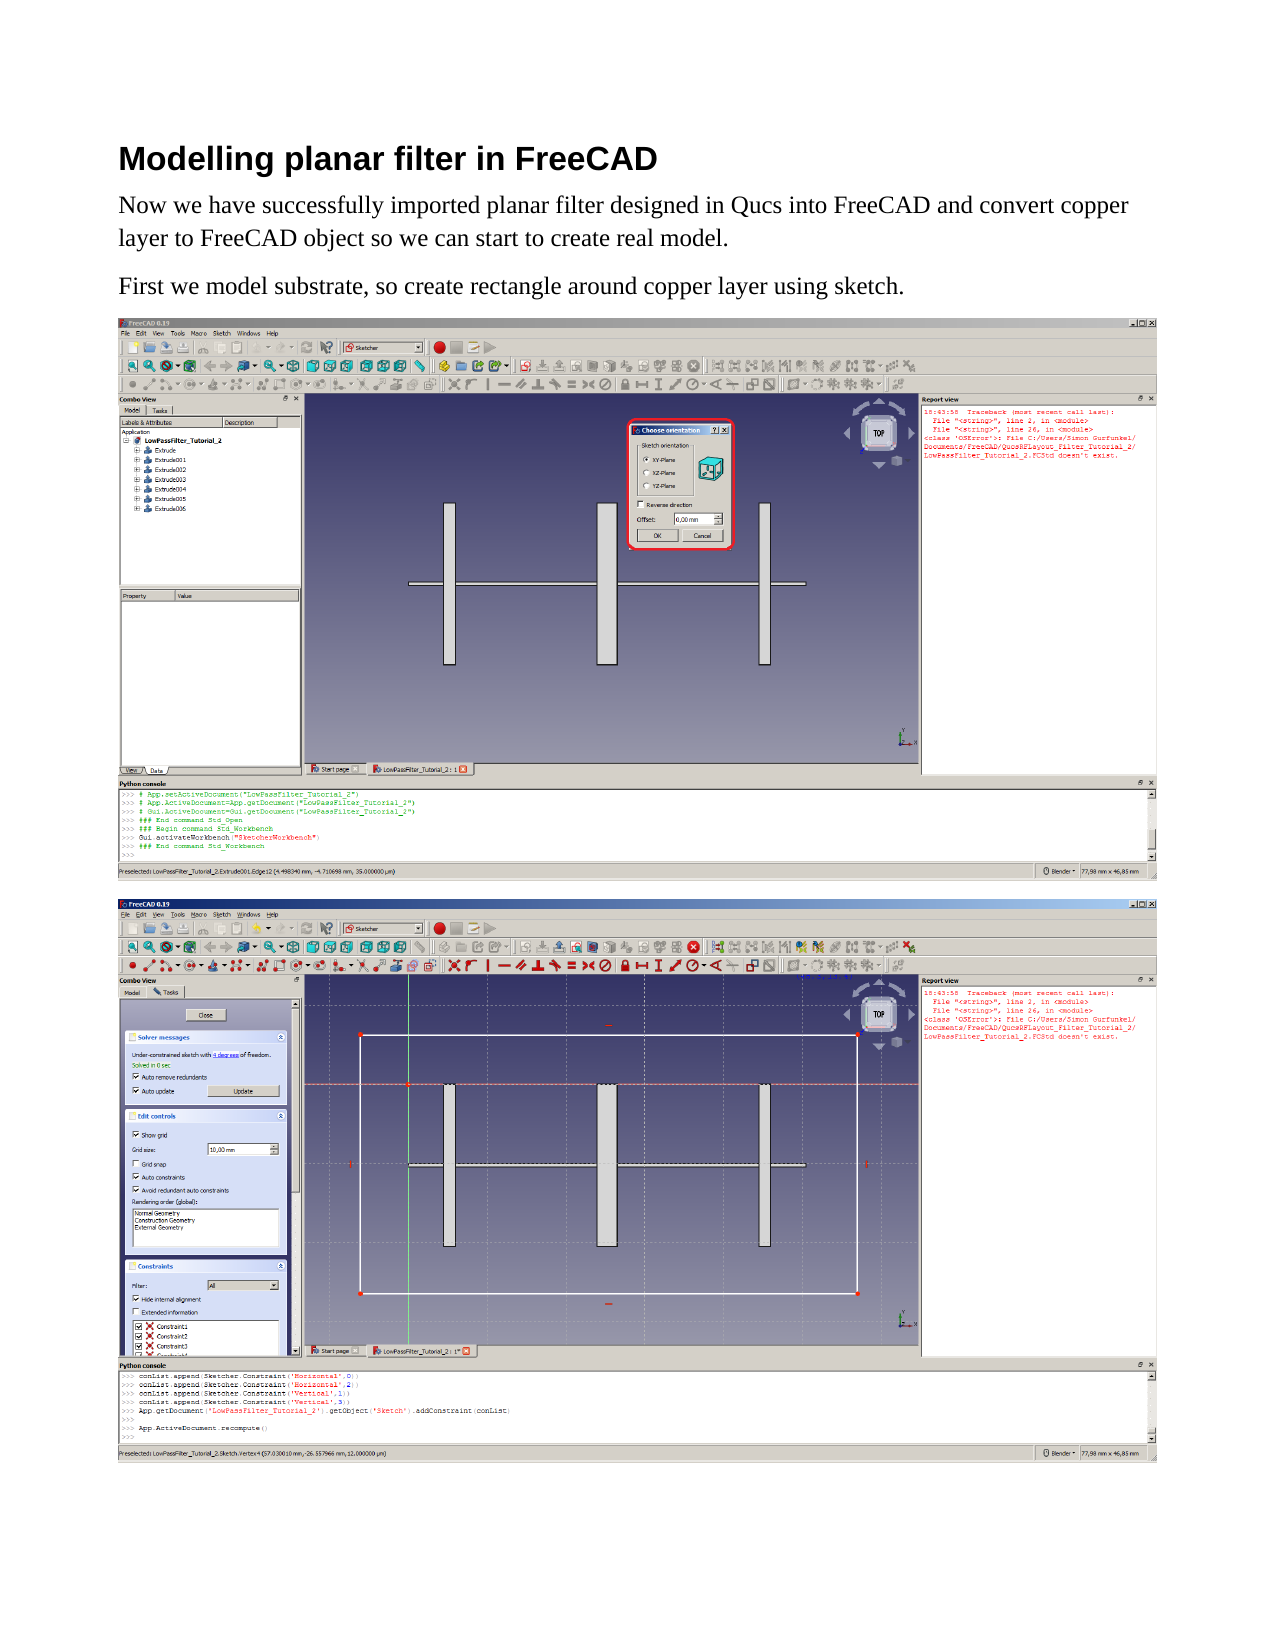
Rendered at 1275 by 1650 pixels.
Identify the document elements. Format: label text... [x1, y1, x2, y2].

picture [118, 899, 1157, 1463]
subtitle Modelling planar filter in FreeCAD [118, 139, 1157, 178]
text Now we have successfully imported planar filter designed in Qucs into FreeCAD and convert copper layer to FreeCAD object so we can start to create real model. [118, 190, 1157, 252]
text First we model substrate, so create rectangle around copper layer using sketch. [118, 271, 1157, 299]
picture [118, 318, 1157, 881]
